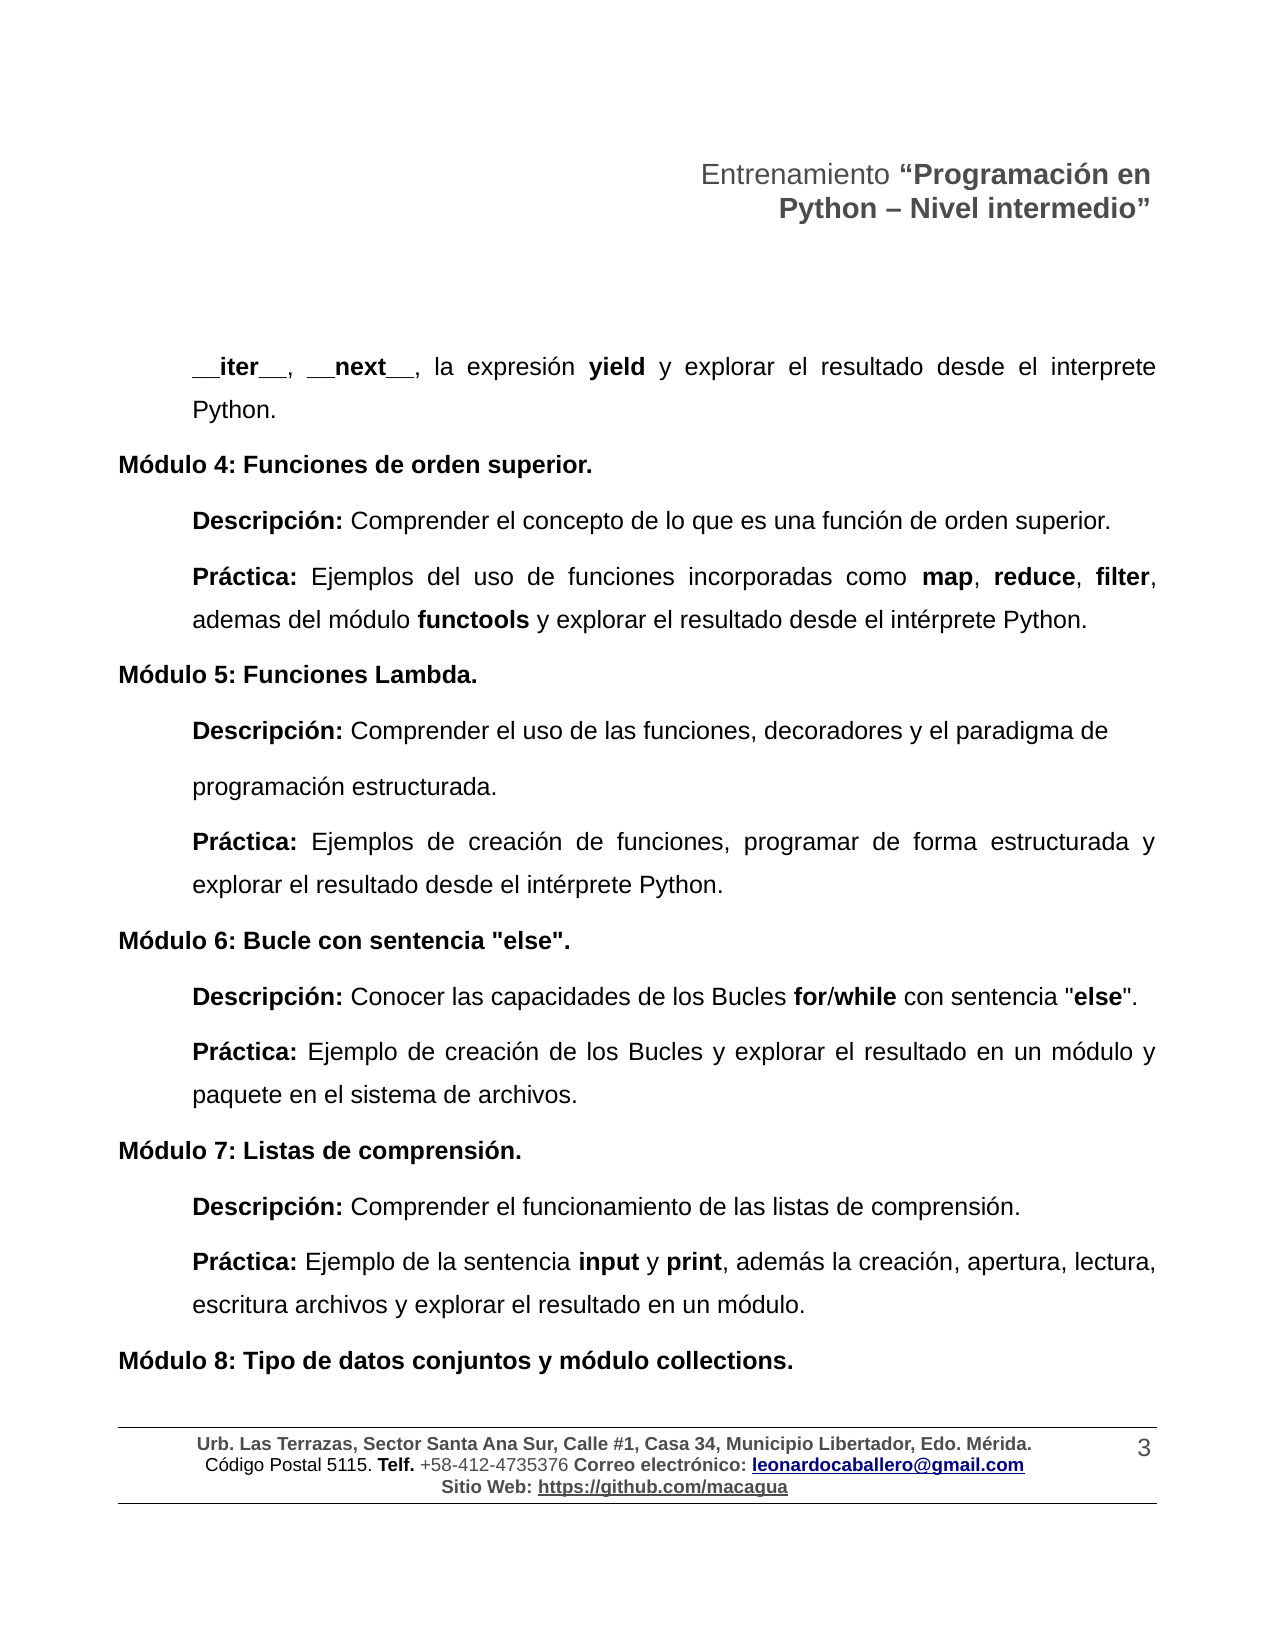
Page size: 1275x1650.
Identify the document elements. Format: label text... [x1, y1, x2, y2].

text Práctica: Ejemplo de la sentencia input y print, además la creación, apertura, lectura, escritura archivos y explorar el resultado en un módulo. [192, 1247, 1157, 1319]
text Módulo 4: Funciones de orden superior. [118, 451, 1157, 479]
text Práctica: Ejemplos del uso de funciones incorporadas como map, reduce, filter, ademas del módulo functools y explorar el resultado desde el intérprete Python. [192, 562, 1157, 634]
text Módulo 7: Listas de comprensión. [118, 1136, 1157, 1165]
text __iter__, __next__, la expresión yield y explorar el resultado desde el interprete Python. [192, 352, 1157, 424]
text Descripción: Comprender el uso de las funciones, decoradores y el paradigma de [192, 716, 1157, 745]
text Descripción: Comprender el funcionamiento de las listas de comprensión. [192, 1192, 1157, 1221]
text Módulo 5: Funciones Lambda. [118, 661, 1157, 689]
text Práctica: Ejemplo de creación de los Bucles y explorar el resultado en un módulo y paquete en el sistema de archivos. [192, 1037, 1157, 1109]
text Práctica: Ejemplos de creación de funciones, programar de forma estructurada y explorar el resultado desde el intérprete Python. [192, 827, 1157, 899]
text Descripción: Conocer las capacidades de los Bucles for/while con sentencia "else". [192, 982, 1157, 1011]
text programación estructurada. [192, 772, 1157, 801]
text Módulo 8: Tipo de datos conjuntos y módulo collections. [118, 1346, 1157, 1375]
text Descripción: Comprender el concepto de lo que es una función de orden superior. [192, 506, 1157, 535]
text Módulo 6: Bucle con sentencia "else". [118, 926, 1157, 955]
